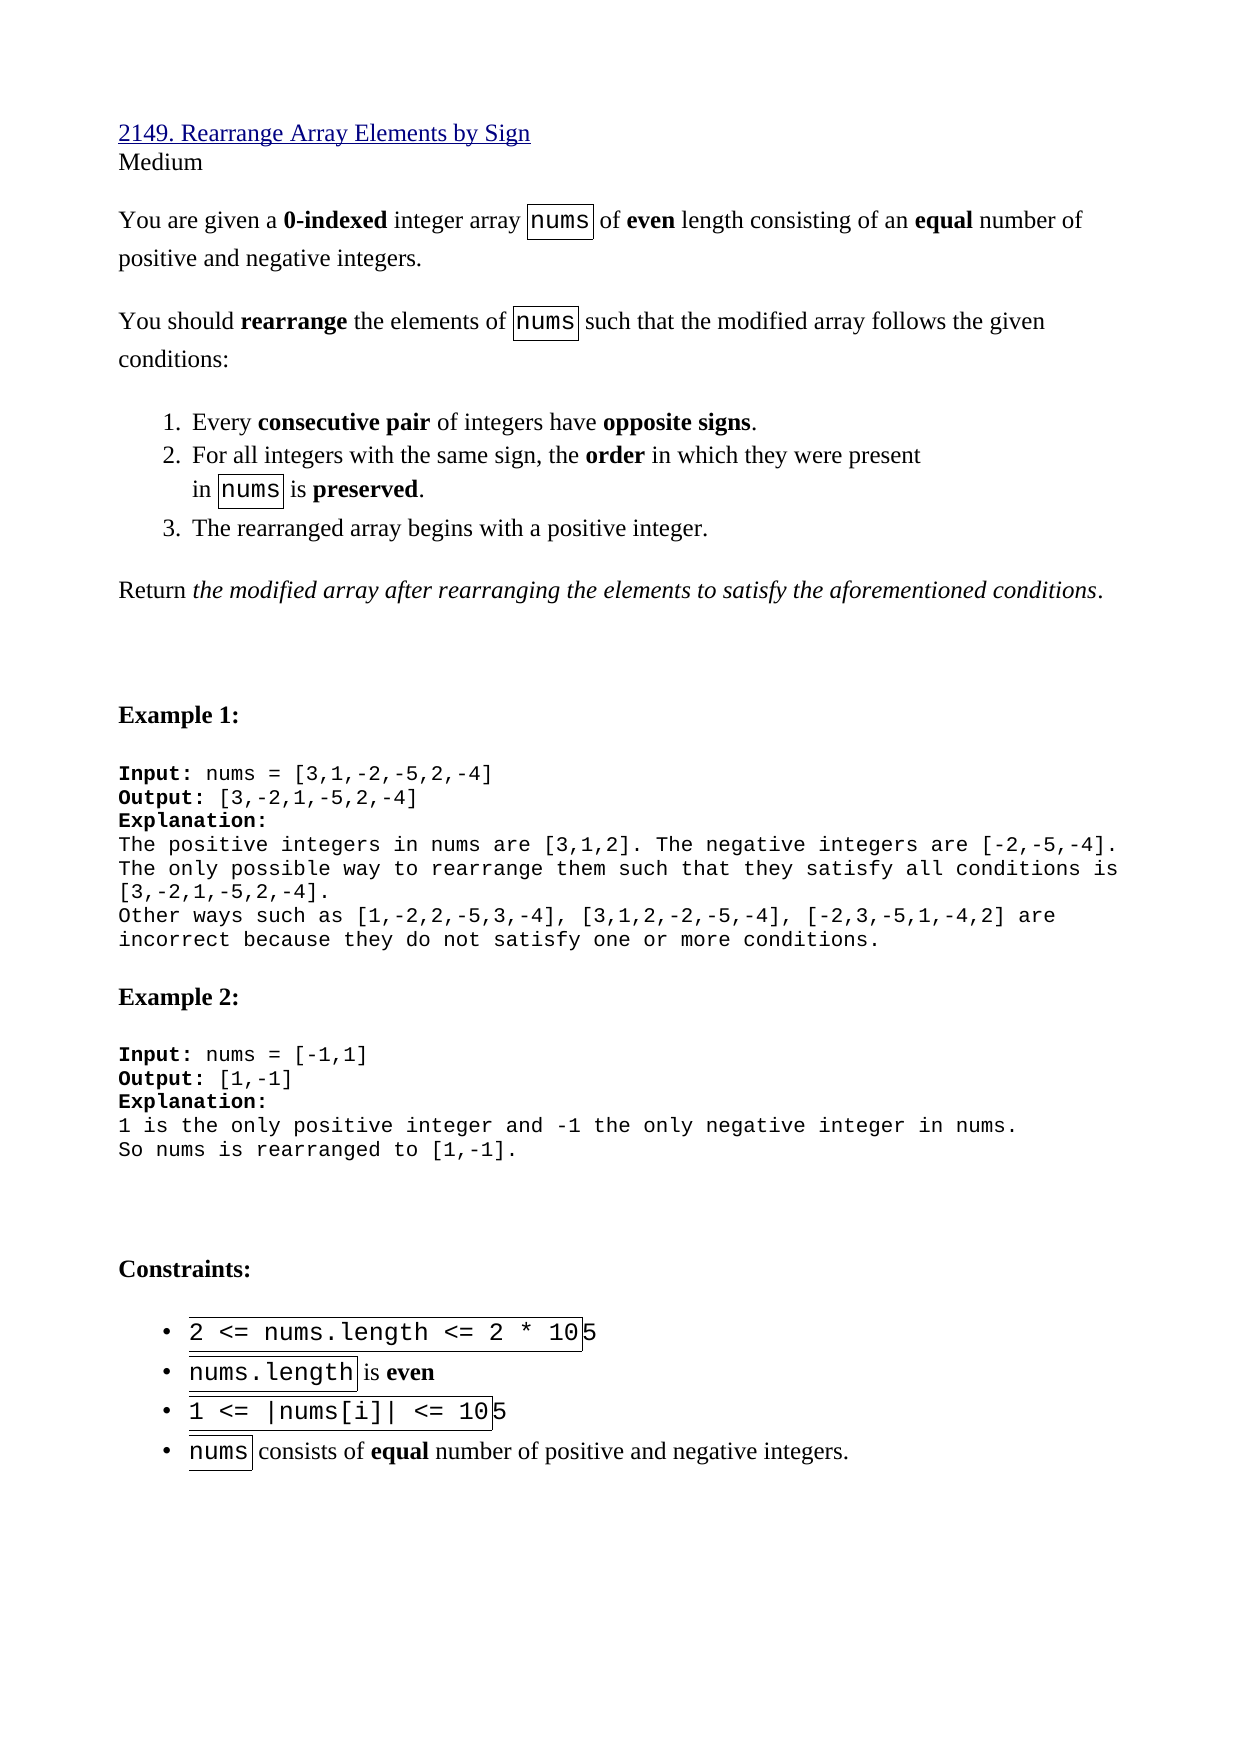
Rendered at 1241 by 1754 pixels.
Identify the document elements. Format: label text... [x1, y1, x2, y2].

list 2 <= nums.length <= 2 * 105 [583, 1317, 1122, 1351]
list Every consecutive pair of integers have opposite signs. [162, 407, 1122, 435]
text The only possible way to rearrange them such that they satisfy all conditions is [3,-2,1,-5,2,-4]. [118, 858, 1122, 905]
list For all integers with the same sign, the order in which they were present in nums is preserved. [162, 440, 1122, 508]
list 1 <= |nums[i]| <= 105 [162, 1396, 492, 1430]
text Example 1: [118, 701, 1122, 729]
list 1 <= |nums[i]| <= 105 [493, 1396, 1122, 1430]
text Input: nums = [-1,1] [118, 1044, 1122, 1068]
text You are given a 0-indexed integer array nums of even length consisting of an equal number of positive and negative integers. [118, 204, 1122, 272]
text Constraints: [118, 1254, 1122, 1283]
text You should rearrange the elements of nums such that the modified array follows the given conditions: [118, 306, 1122, 373]
text Return the modified array after rearranging the elements to satisfy the aforementioned conditions. [118, 576, 1122, 604]
list is even [358, 1356, 1122, 1391]
text The positive integers in nums are [3,1,2]. The negative integers are [-2,-5,-4]. [118, 834, 1122, 858]
text Output: [3,-2,1,-5,2,-4] [118, 787, 1122, 810]
text 2149. Rearrange Array Elements by Sign [118, 118, 1122, 147]
list 2 <= nums.length <= 2 * 105 [162, 1317, 582, 1351]
text Explanation: [118, 1091, 1122, 1115]
text Input: nums = [3,1,-2,-5,2,-4] [118, 763, 1122, 787]
list The rearranged array begins with a positive integer. [162, 513, 1122, 542]
text So nums is rearranged to [1,-1]. [118, 1139, 1122, 1162]
list nums consists of equal number of positive and negative integers. [253, 1435, 1122, 1470]
text 1 is the only positive integer and -1 the only negative integer in nums. [118, 1115, 1122, 1139]
list nums consists of equal number of positive and negative integers. [162, 1435, 252, 1470]
text Other ways such as [1,-2,2,-5,3,-4], [3,1,2,-2,-5,-4], [-2,3,-5,1,-4,2] are incorrect because they do not satisfy one or more conditions. [118, 905, 1122, 952]
text Output: [1,-1] [118, 1068, 1122, 1091]
list nums.length [162, 1356, 357, 1391]
text Explanation: [118, 810, 1122, 834]
text Medium [118, 147, 1122, 176]
text Example 2: [118, 982, 1122, 1010]
